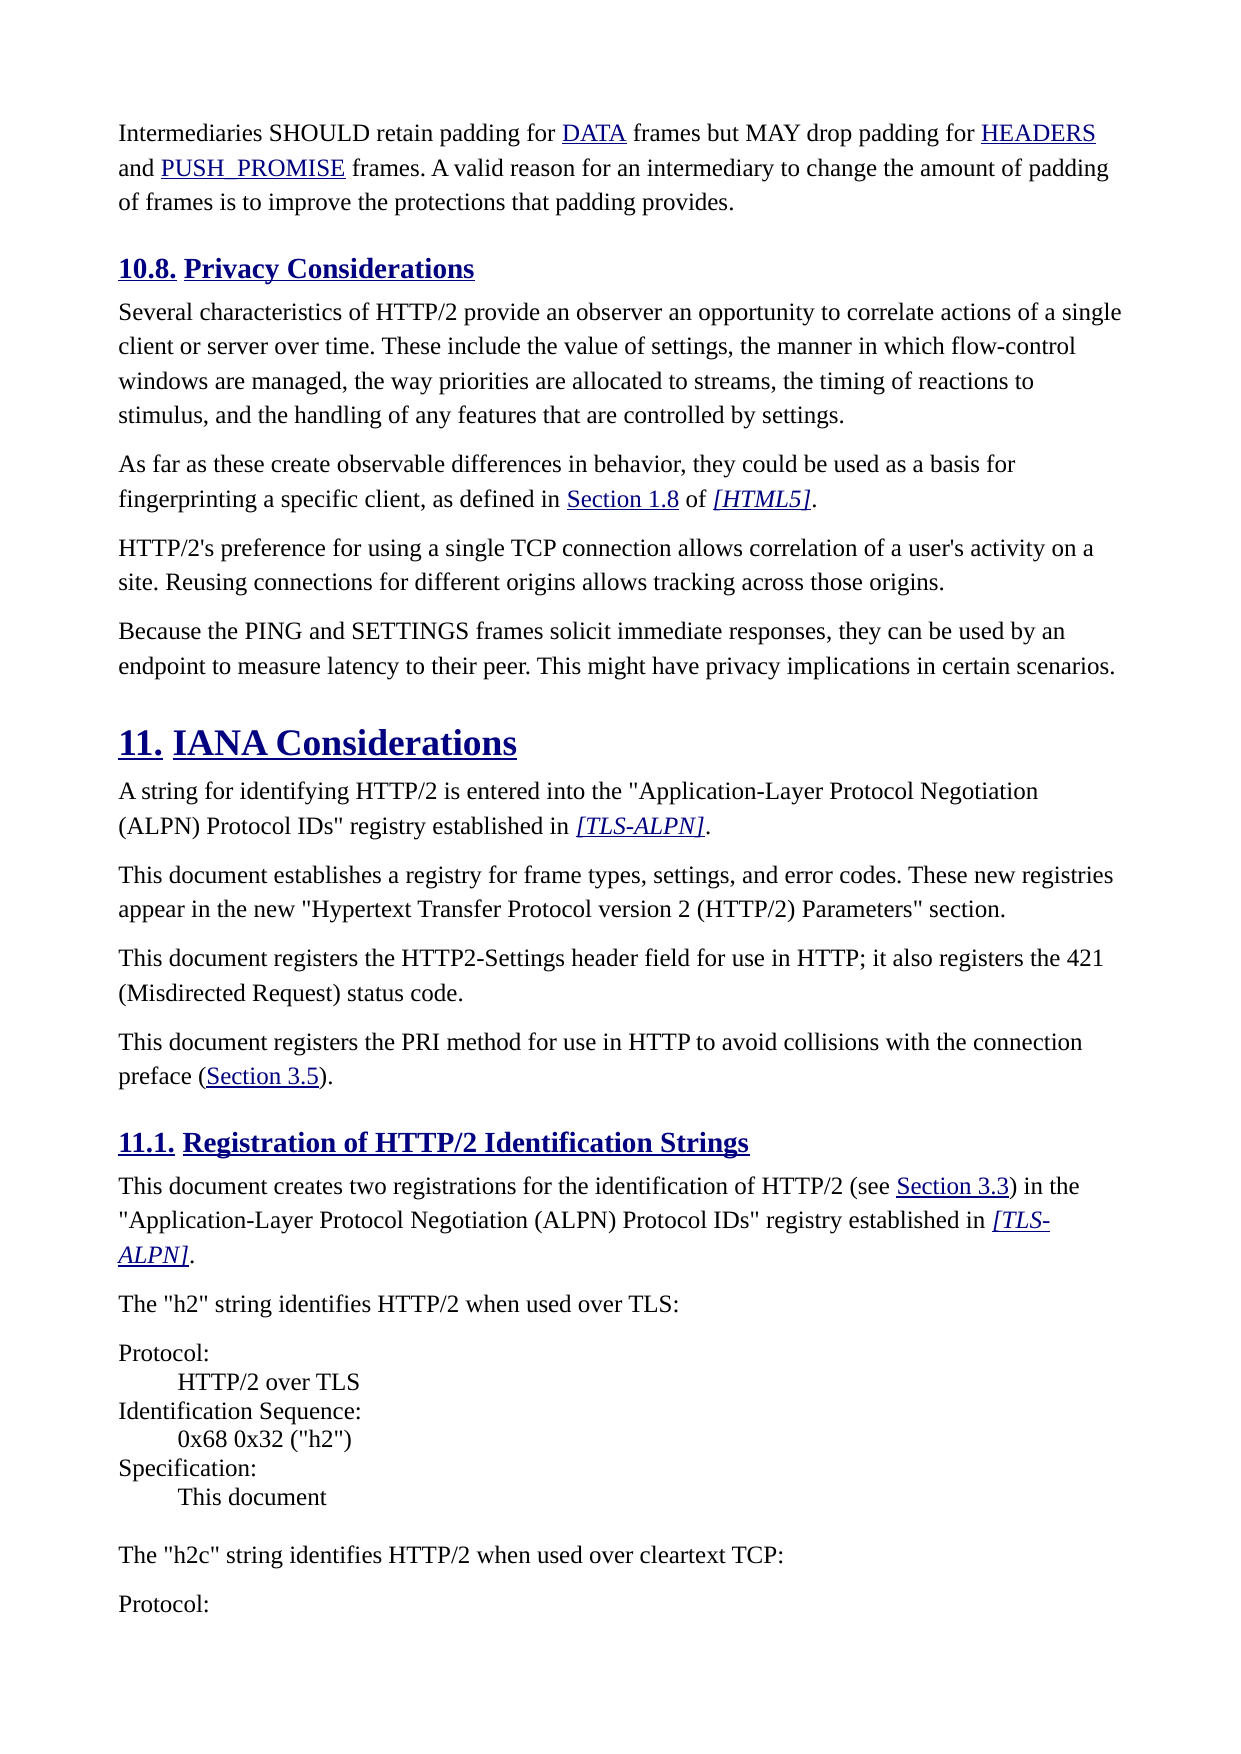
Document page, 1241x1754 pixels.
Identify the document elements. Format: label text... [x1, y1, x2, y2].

list HTTP/2 over TLS [177, 1367, 1122, 1396]
text As far as these create observable differences in behavior, they could be used as a basis for fingerprinting a specific client, as defined in Section 1.8 of [HTML5]. [118, 449, 1122, 512]
text This document registers the PRI method for use in HTTP to avoid collisions with the connection preface (Section 3.5). [118, 1027, 1122, 1090]
text Intermediaries SHOULD retain padding for DATA frames but MAY drop padding for HEADERS and PUSH_PROMISE frames. A valid reason for an intermediary to change the amount of padding of frames is to improve the protections that padding provides. [118, 118, 1122, 216]
list This document [177, 1482, 1122, 1511]
subtitle 10.8. Privacy Considerations [118, 251, 1122, 284]
text This document establishes a registry for frame types, settings, and error codes. These new registries appear in the new "Hypertext Transfer Protocol version 2 (HTTP/2) Parameters" section. [118, 860, 1122, 923]
subtitle 11.1. Registration of HTTP/2 Identification Strings [118, 1125, 1122, 1159]
text The "h2" string identifies HTTP/2 when used over TLS: [118, 1289, 1122, 1318]
subtitle Protocol: [118, 1589, 1122, 1618]
subtitle Identification Sequence: [118, 1396, 1122, 1424]
text This document creates two registrations for the identification of HTTP/2 (see Section 3.3) in the "Application-Layer Protocol Negotiation (ALPN) Protocol IDs" registry established in [TLS-ALPN]. [118, 1171, 1122, 1269]
text The "h2c" string identifies HTTP/2 when used over cleartext TCP: [118, 1540, 1122, 1569]
text Because the PING and SETTINGS frames solicit immediate responses, they can be used by an endpoint to measure latency to their peer. This might have privacy implications in certain scenarios. [118, 616, 1122, 679]
text A string for identifying HTTP/2 is entered into the "Application-Layer Protocol Negotiation (ALPN) Protocol IDs" registry established in [TLS-ALPN]. [118, 776, 1122, 839]
list 0x68 0x32 ("h2") [177, 1424, 1122, 1453]
subtitle 11. IANA Considerations [118, 721, 1122, 764]
text Several characteristics of HTTP/2 provide an observer an opportunity to correlate actions of a single client or server over time. These include the value of settings, the manner in which flow-control windows are managed, the way priorities are allocated to streams, the timing of reactions to stimulus, and the handling of any features that are controlled by settings. [118, 297, 1122, 429]
subtitle Protocol: [118, 1338, 1122, 1367]
text HTTP/2's preference for using a single TCP connection allows correlation of a user's activity on a site. Reusing connections for different origins allows tracking across those origins. [118, 533, 1122, 596]
subtitle Specification: [118, 1453, 1122, 1482]
text This document registers the HTTP2-Settings header field for use in HTTP; it also registers the 421 (Misdirected Request) status code. [118, 943, 1122, 1007]
